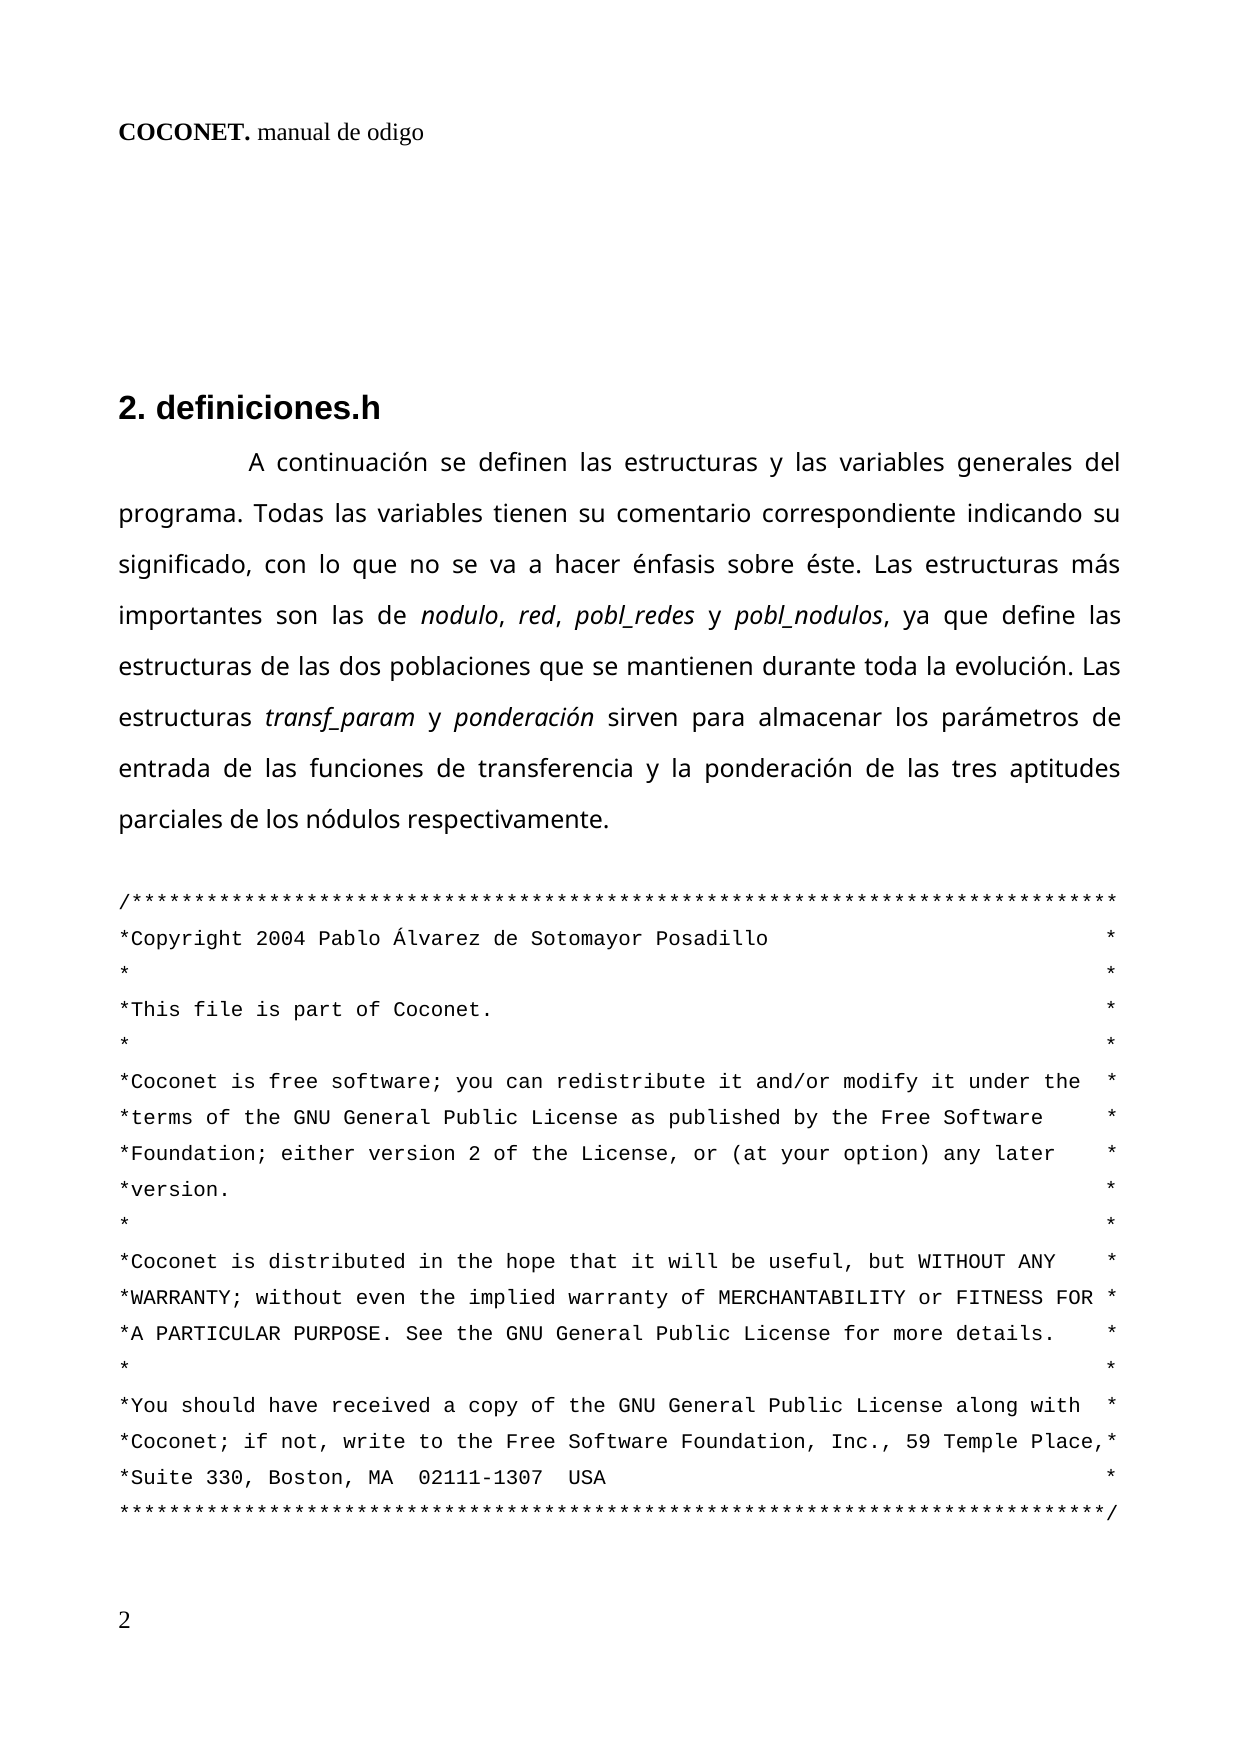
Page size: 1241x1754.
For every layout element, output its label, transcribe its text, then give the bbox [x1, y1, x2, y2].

text * * [118, 1359, 1122, 1383]
text *******************************************************************************/ [118, 1502, 1122, 1526]
text * * [118, 1215, 1122, 1239]
text *terms of the GNU General Public License as published by the Free Software * [118, 1107, 1122, 1131]
text *This file is part of Coconet. * [118, 999, 1122, 1023]
text *Coconet is distributed in the hope that it will be useful, but WITHOUT ANY * [118, 1251, 1122, 1275]
text * * [118, 1035, 1122, 1059]
text *Foundation; either version 2 of the License, or (at your option) any later * [118, 1143, 1122, 1167]
subtitle 2. definiciones.h [118, 389, 1122, 426]
text *Coconet is free software; you can redistribute it and/or modify it under the * [118, 1071, 1122, 1095]
text *WARRANTY; without even the implied warranty of MERCHANTABILITY or FITNESS FOR * [118, 1287, 1122, 1311]
text *version. * [118, 1179, 1122, 1203]
text *Suite 330, Boston, MA 02111-1307 USA * [118, 1467, 1122, 1491]
text * * [118, 963, 1122, 987]
text *Coconet; if not, write to the Free Software Foundation, Inc., 59 Temple Place,* [118, 1431, 1122, 1454]
text A continuación se definen las estructuras y las variables generales del programa. Todas las variables tienen su comentario correspondiente indicando su significado, con lo que no se va a hacer énfasis sobre éste. Las estructuras más importantes son las de nodulo, red, pobl_redes y pobl_nodulos, ya que define las estructuras de las dos poblaciones que se mantienen durante toda la evolución. Las estructuras transf_param y ponderación sirven para almacenar los parámetros de entrada de las funciones de transferencia y la ponderación de las tres aptitudes parciales de los nódulos respectivamente. [118, 445, 1122, 836]
text *A PARTICULAR PURPOSE. See the GNU General Public License for more details. * [118, 1323, 1122, 1347]
text /******************************************************************************* [118, 892, 1122, 916]
text *Copyright 2004 Pablo Álvarez de Sotomayor Posadillo * [118, 927, 1122, 951]
text *You should have received a copy of the GNU General Public License along with * [118, 1395, 1122, 1419]
